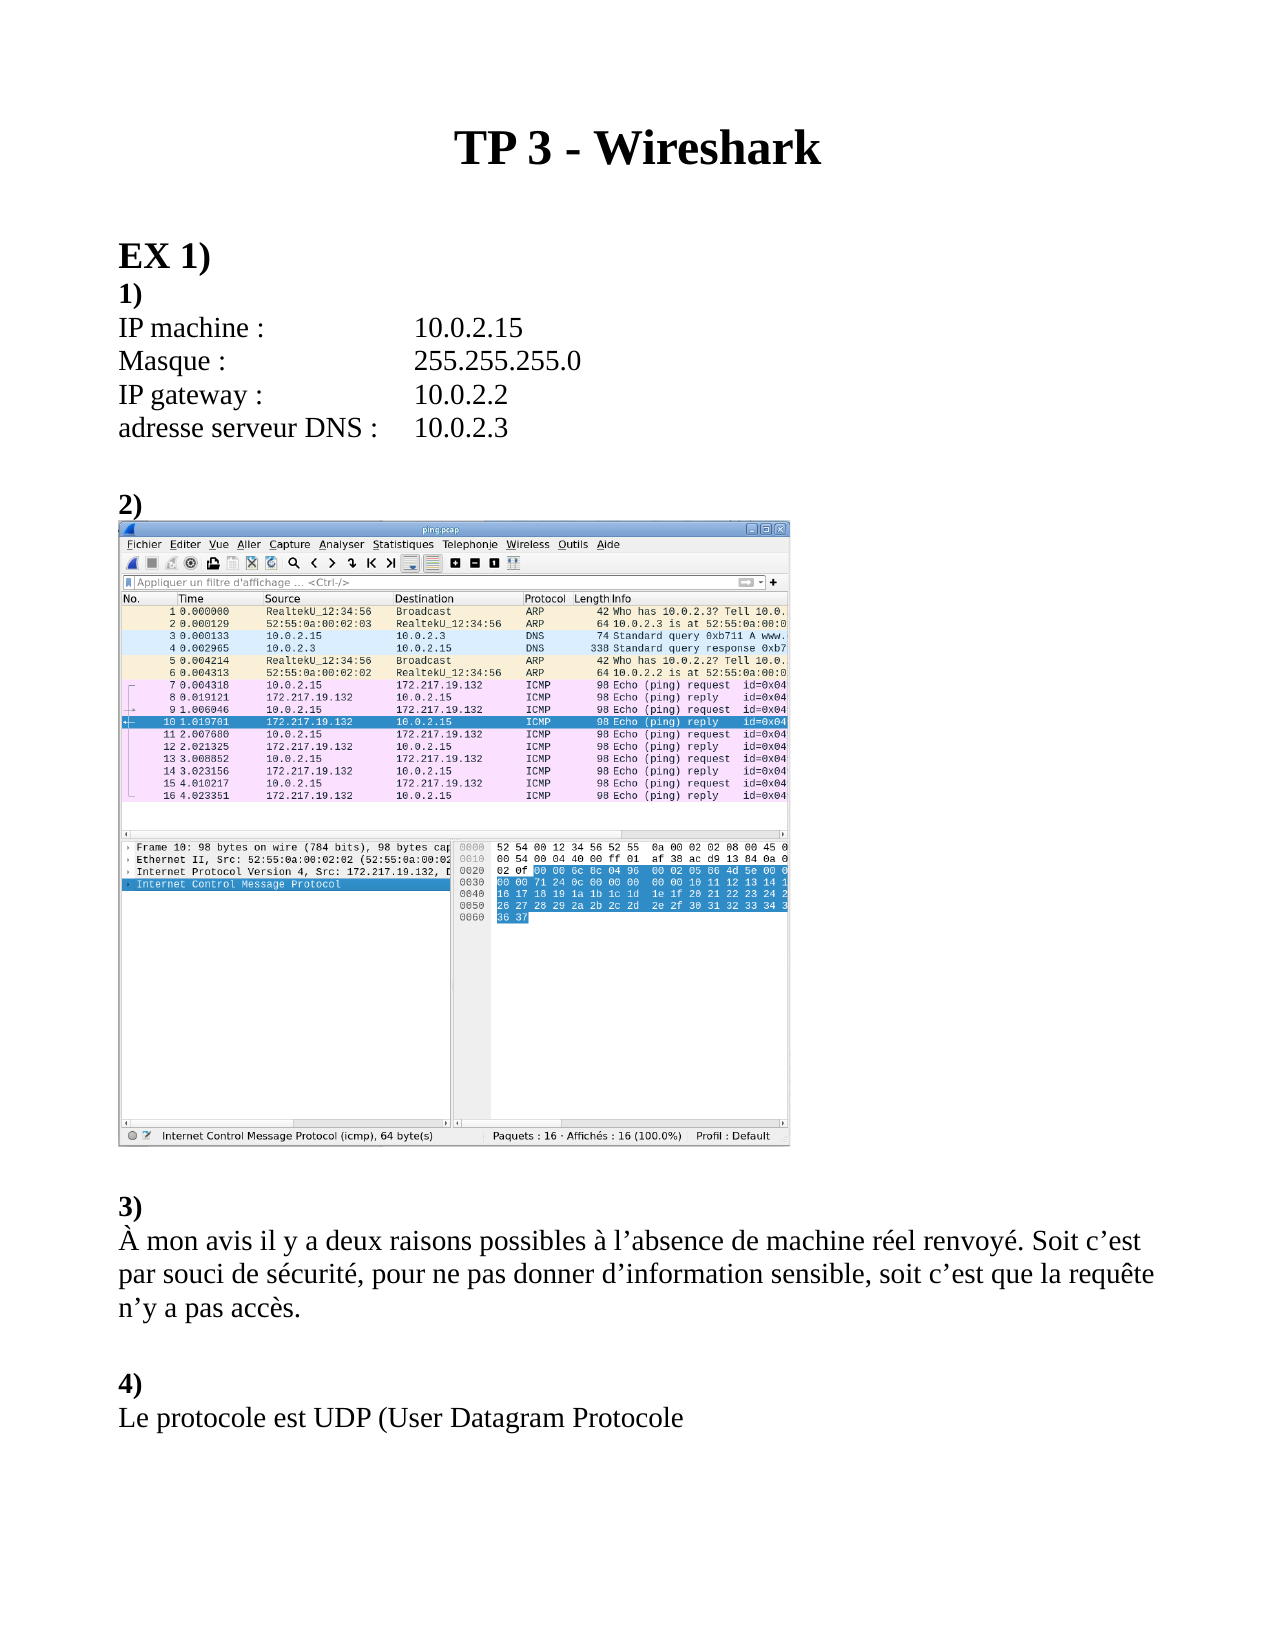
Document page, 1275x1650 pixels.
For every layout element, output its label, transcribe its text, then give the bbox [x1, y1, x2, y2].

text IP machine : 10.0.2.15 [118, 310, 1157, 343]
picture [118, 520, 791, 1147]
text Le protocole est UDP (User Datagram Protocole [118, 1400, 1157, 1434]
text 4) [118, 1367, 1157, 1400]
text 3) [118, 1189, 1157, 1223]
text IP gateway : 10.0.2.2 [118, 377, 1157, 410]
text À mon avis il y a deux raisons possibles à l’absence de machine réel renvoyé. Soit c’est par souci de sécurité, pour ne pas donner d’information sensible, soit c’est que la requête n’y a pas accès. [118, 1223, 1157, 1323]
text Masque : 255.255.255.0 [118, 343, 1157, 377]
text TP 3 - Wireshark [118, 118, 1157, 176]
text adresse serveur DNS : 10.0.2.3 [118, 410, 1157, 444]
text 1) [118, 276, 1157, 310]
text EX 1) [118, 233, 1157, 276]
text 2) [118, 487, 1157, 521]
